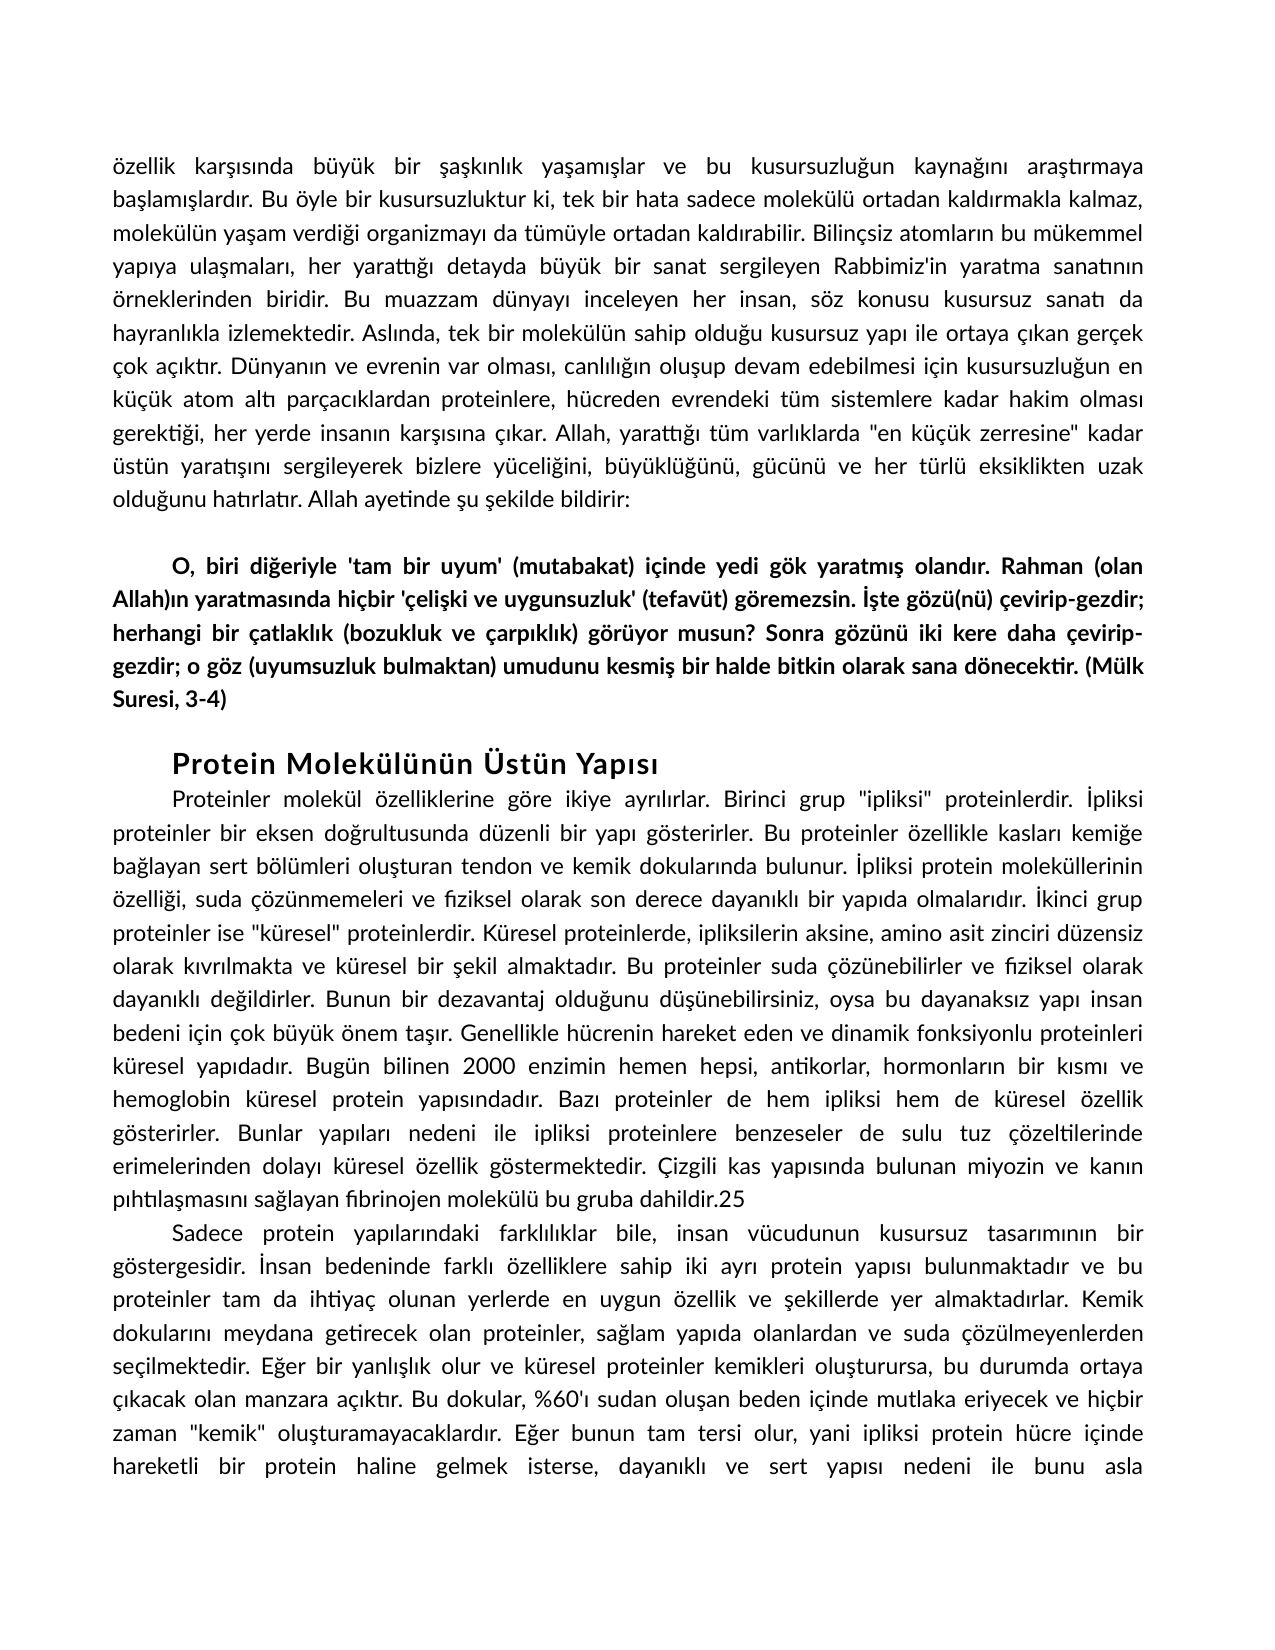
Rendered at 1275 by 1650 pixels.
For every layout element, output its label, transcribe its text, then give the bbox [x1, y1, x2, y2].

text Proteinler molekül özelliklerine göre ikiye ayrılırlar. Birinci grup "ipliksi" proteinlerdir. İpliksi proteinler bir eksen doğrultusunda düzenli bir yapı gösterirler. Bu proteinler özellikle kasları kemiğe bağlayan sert bölümleri oluşturan tendon ve kemik dokularında bulunur. İpliksi protein moleküllerinin özelliği, suda çözünmemeleri ve fiziksel olarak son derece dayanıklı bir yapıda olmalarıdır. İkinci grup proteinler ise "küresel" proteinlerdir. Küresel proteinlerde, ipliksilerin aksine, amino asit zinciri düzensiz olarak kıvrılmakta ve küresel bir şekil almaktadır. Bu proteinler suda çözünebilirler ve fiziksel olarak dayanıklı değildirler. Bunun bir dezavantaj olduğunu düşünebilirsiniz, oysa bu dayanaksız yapı insan bedeni için çok büyük önem taşır. Genellikle hücrenin hareket eden ve dinamik fonksiyonlu proteinleri küresel yapıdadır. Bugün bilinen 2000 enzimin hemen hepsi, antikorlar, hormonların bir kısmı ve hemoglobin küresel protein yapısındadır. Bazı proteinler de hem ipliksi hem de küresel özellik gösterirler. Bunlar yapıları nedeni ile ipliksi proteinlere benzeseler de sulu tuz çözeltilerinde erimelerinden dolayı küresel özellik göstermektedir. Çizgili kas yapısında bulunan miyozin ve kanın pıhtılaşmasını sağlayan fibrinojen molekülü bu gruba dahildir.25 [112, 781, 1145, 1214]
text Sadece protein yapılarındaki farklılıklar bile, insan vücudunun kusursuz tasarımının bir göstergesidir. İnsan bedeninde farklı özelliklere sahip iki ayrı protein yapısı bulunmaktadır ve bu proteinler tam da ihtiyaç olunan yerlerde en uygun özellik ve şekillerde yer almaktadırlar. Kemik dokularını meydana getirecek olan proteinler, sağlam yapıda olanlardan ve suda çözülmeyenlerden seçilmektedir. Eğer bir yanlışlık olur ve küresel proteinler kemikleri oluşturursa, bu durumda ortaya çıkacak olan manzara açıktır. Bu dokular, %60'ı sudan oluşan beden içinde mutlaka eriyecek ve hiçbir zaman "kemik" oluşturamayacaklardır. Eğer bunun tam tersi olur, yani ipliksi protein hücre içinde hareketli bir protein haline gelmek isterse, dayanıklı ve sert yapısı nedeni ile bunu asla [112, 1214, 1145, 1481]
text Protein Molekülünün Üstün Yapısı [112, 748, 1145, 781]
text özellik karşısında büyük bir şaşkınlık yaşamışlar ve bu kusursuzluğun kaynağını araştırmaya başlamışlardır. Bu öyle bir kusursuzluktur ki, tek bir hata sadece molekülü ortadan kaldırmakla kalmaz, molekülün yaşam verdiği organizmayı da tümüyle ortadan kaldırabilir. Bilinçsiz atomların bu mükemmel yapıya ulaşmaları, her yarattığı detayda büyük bir sanat sergileyen Rabbimiz'in yaratma sanatının örneklerinden biridir. Bu muazzam dünyayı inceleyen her insan, söz konusu kusursuz sanatı da hayranlıkla izlemektedir. Aslında, tek bir molekülün sahip olduğu kusursuz yapı ile ortaya çıkan gerçek çok açıktır. Dünyanın ve evrenin var olması, canlılığın oluşup devam edebilmesi için kusursuzluğun en küçük atom altı parçacıklardan proteinlere, hücreden evrendeki tüm sistemlere kadar hakim olması gerektiği, her yerde insanın karşısına çıkar. Allah, yarattığı tüm varlıklarda "en küçük zerresine" kadar üstün yaratışını sergileyerek bizlere yüceliğini, büyüklüğünü, gücünü ve her türlü eksiklikten uzak olduğunu hatırlatır. Allah ayetinde şu şekilde bildirir: [112, 148, 1145, 514]
text O, biri diğeriyle 'tam bir uyum' (mutabakat) içinde yedi gök yaratmış olandır. Rahman (olan Allah)ın yaratmasında hiçbir 'çelişki ve uygunsuzluk' (tefavüt) göremezsin. İşte gözü(nü) çevirip-gezdir; herhangi bir çatlaklık (bozukluk ve çarpıklık) görüyor musun? Sonra gözünü iki kere daha çevirip-gezdir; o göz (uyumsuzluk bulmaktan) umudunu kesmiş bir halde bitkin olarak sana dönecektir. (Mülk Suresi, 3-4) [112, 548, 1145, 714]
